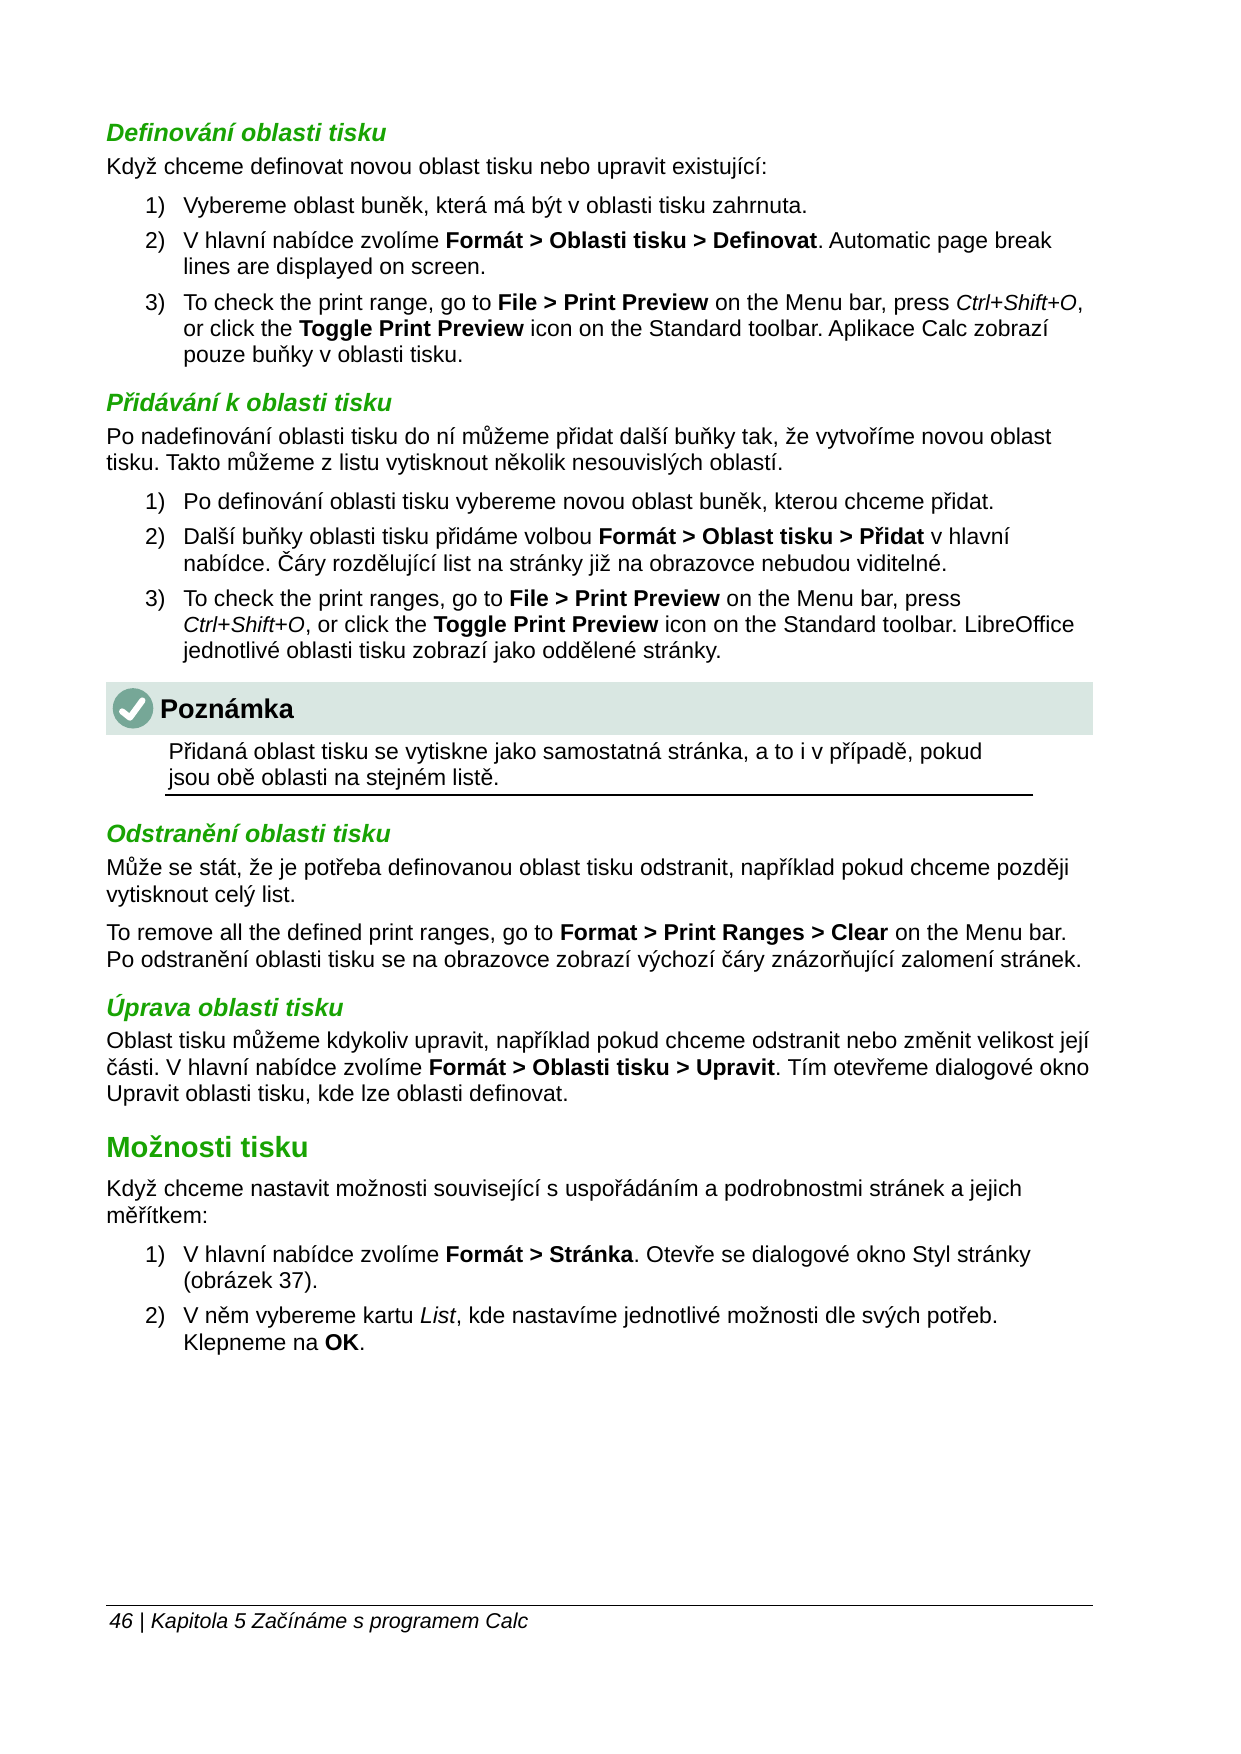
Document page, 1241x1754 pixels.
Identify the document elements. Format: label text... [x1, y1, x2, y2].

list Po nadefinování oblasti tisku do ní můžeme přidat další buňky tak, že vytvoříme novou oblast tisku. Takto můžeme z listu vytisknout několik nesouvislých oblastí. [106, 423, 1093, 476]
list Vybereme oblast buněk, která má být v oblasti tisku zahrnuta. [165, 192, 1093, 218]
list Další buňky oblasti tisku přidáme volbou Formát > Oblast tisku > Přidat v hlavní nabídce. Čáry rozdělující list na stránky již na obrazovce nebudou viditelné. [165, 523, 1093, 576]
list Po definování oblasti tisku vybereme novou oblast buněk, kterou chceme přidat. [165, 488, 1093, 514]
subtitle Odstranění oblasti tisku [106, 819, 1093, 848]
text Může se stát, že je potřeba definovanou oblast tisku odstranit, například pokud chceme později vytisknout celý list. [106, 854, 1093, 907]
list To check the print ranges, go to File > Print Preview on the Menu bar, press Ctrl+Shift+O, or click the Toggle Print Preview icon on the Standard toolbar. LibreOffice jednotlivé oblasti tisku zobrazí jako oddělené stránky. [165, 585, 1093, 664]
list To check the print range, go to File > Print Preview on the Menu bar, press Ctrl+Shift+O, or click the Toggle Print Preview icon on the Standard toolbar. Aplikace Calc zobrazí pouze buňky v oblasti tisku. [165, 288, 1093, 367]
list V něm vybereme kartu List, kde nastavíme jednotlivé možnosti dle svých potřeb. Klepneme na OK. [165, 1302, 1093, 1355]
subtitle Přidávání k oblasti tisku [106, 388, 1093, 417]
subtitle Definování oblasti tisku [106, 118, 1093, 147]
list V hlavní nabídce zvolíme Formát > Stránka. Otevře se dialogové okno Styl stránky (obrázek 37). [165, 1241, 1093, 1293]
subtitle Poznámka [106, 682, 1093, 735]
list Když chceme definovat novou oblast tisku nebo upravit existující: [106, 153, 1093, 179]
subtitle Možnosti tisku [106, 1130, 1093, 1164]
list V hlavní nabídce zvolíme Formát > Oblasti tisku > Definovat. Automatic page break lines are displayed on screen. [165, 227, 1093, 279]
text Přidaná oblast tisku se vytiskne jako samostatná stránka, a to i v případě, pokud jsou obě oblasti na stejném listě. [165, 735, 1033, 794]
list Když chceme nastavit možnosti související s uspořádáním a podrobnostmi stránek a jejich měřítkem: [106, 1175, 1093, 1228]
subtitle Úprava oblasti tisku [106, 993, 1093, 1021]
text To remove all the defined print ranges, go to Format > Print Ranges > Clear on the Menu bar. Po odstranění oblasti tisku se na obrazovce zobrazí výchozí čáry znázorňující zalomení stránek. [106, 919, 1093, 972]
text Oblast tisku můžeme kdykoliv upravit, například pokud chceme odstranit nebo změnit velikost její části. V hlavní nabídce zvolíme Formát > Oblasti tisku > Upravit. Tím otevřeme dialogové okno Upravit oblasti tisku, kde lze oblasti definovat. [106, 1027, 1093, 1106]
